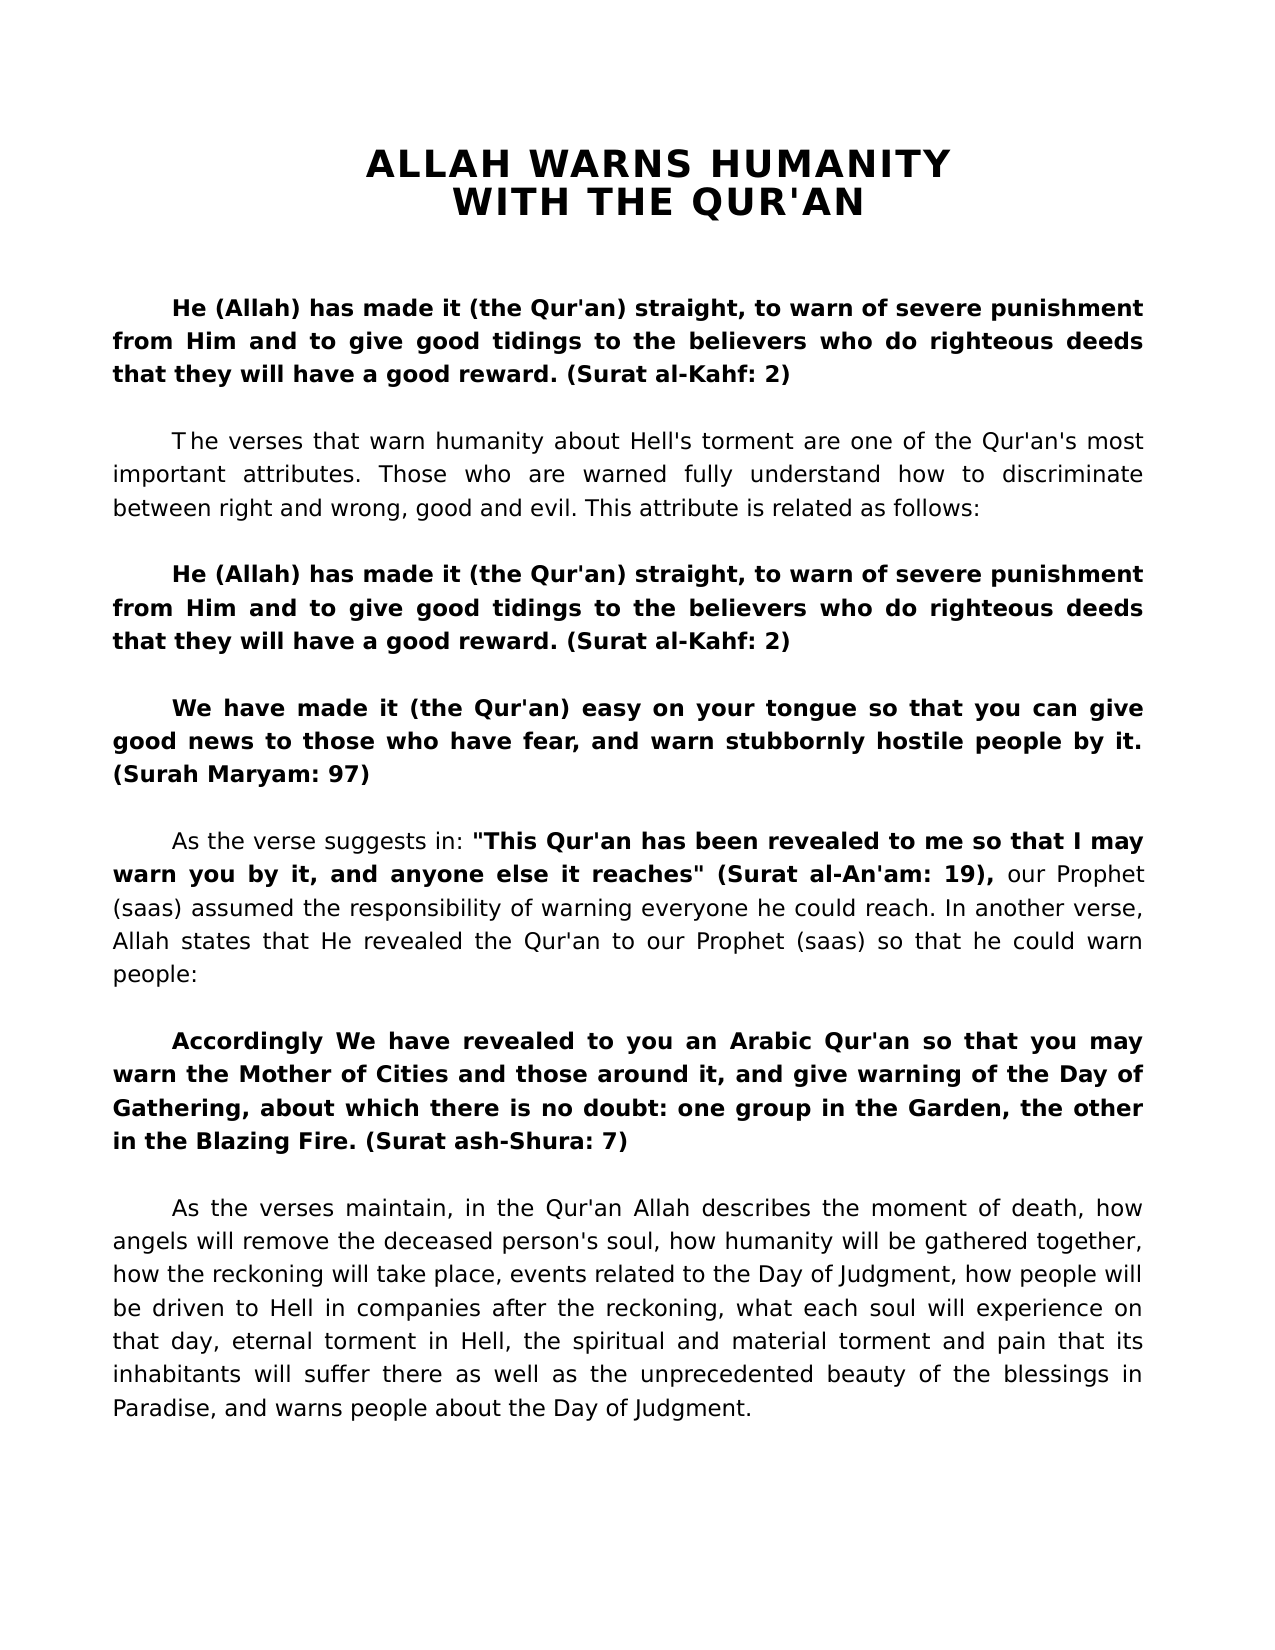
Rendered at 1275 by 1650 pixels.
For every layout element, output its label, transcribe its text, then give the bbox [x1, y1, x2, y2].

text We have made it (the Qur'an) easy on your tongue so that you can give good news to those who have fear, and warn stubbornly hostile people by it. (Surah Maryam: 97) [112, 689, 1145, 789]
text He (Allah) has made it (the Qur'an) straight, to warn of severe punishment from Him and to give good tidings to the believers who do righteous deeds that they will have a good reward. (Surat al-Kahf: 2) [112, 289, 1145, 389]
text He (Allah) has made it (the Qur'an) straight, to warn of severe punishment from Him and to give good tidings to the believers who do righteous deeds that they will have a good reward. (Surat al-Kahf: 2) [112, 556, 1145, 656]
text Accordingly We have revealed to you an Arabic Qur'an so that you may warn the Mother of Cities and those around it, and give warning of the Day of Gathering, about which there is no doubt: one group in the Garden, the other in the Blazing Fire. (Surat ash-Shura: 7) [112, 1023, 1145, 1156]
text ALLAH WARNS HUMANITY [112, 148, 1145, 185]
text As the verse suggests in: "This Qur'an has been revealed to me so that I may warn you by it, and anyone else it reaches" (Surat al-An'am: 19), our Prophet (saas) assumed the responsibility of warning everyone he could reach. In another verse, Allah states that He revealed the Qur'an to our Prophet (saas) so that he could warn people: [112, 823, 1145, 989]
text The verses that warn humanity about Hell's torment are one of the Qur'an's most important attributes. Those who are warned fully understand how to discriminate between right and wrong, good and evil. This attribute is related as follows: [112, 423, 1145, 523]
text WITH THE QUR'AN [112, 185, 1145, 223]
text As the verses maintain, in the Qur'an Allah describes the moment of death, how angels will remove the deceased person's soul, how humanity will be gathered together, how the reckoning will take place, events related to the Day of Judgment, how people will be driven to Hell in companies after the reckoning, what each soul will experience on that day, eternal torment in Hell, the spiritual and material torment and pain that its inhabitants will suffer there as well as the unprecedented beauty of the blessings in Paradise, and warns people about the Day of Judgment. [112, 1189, 1145, 1423]
